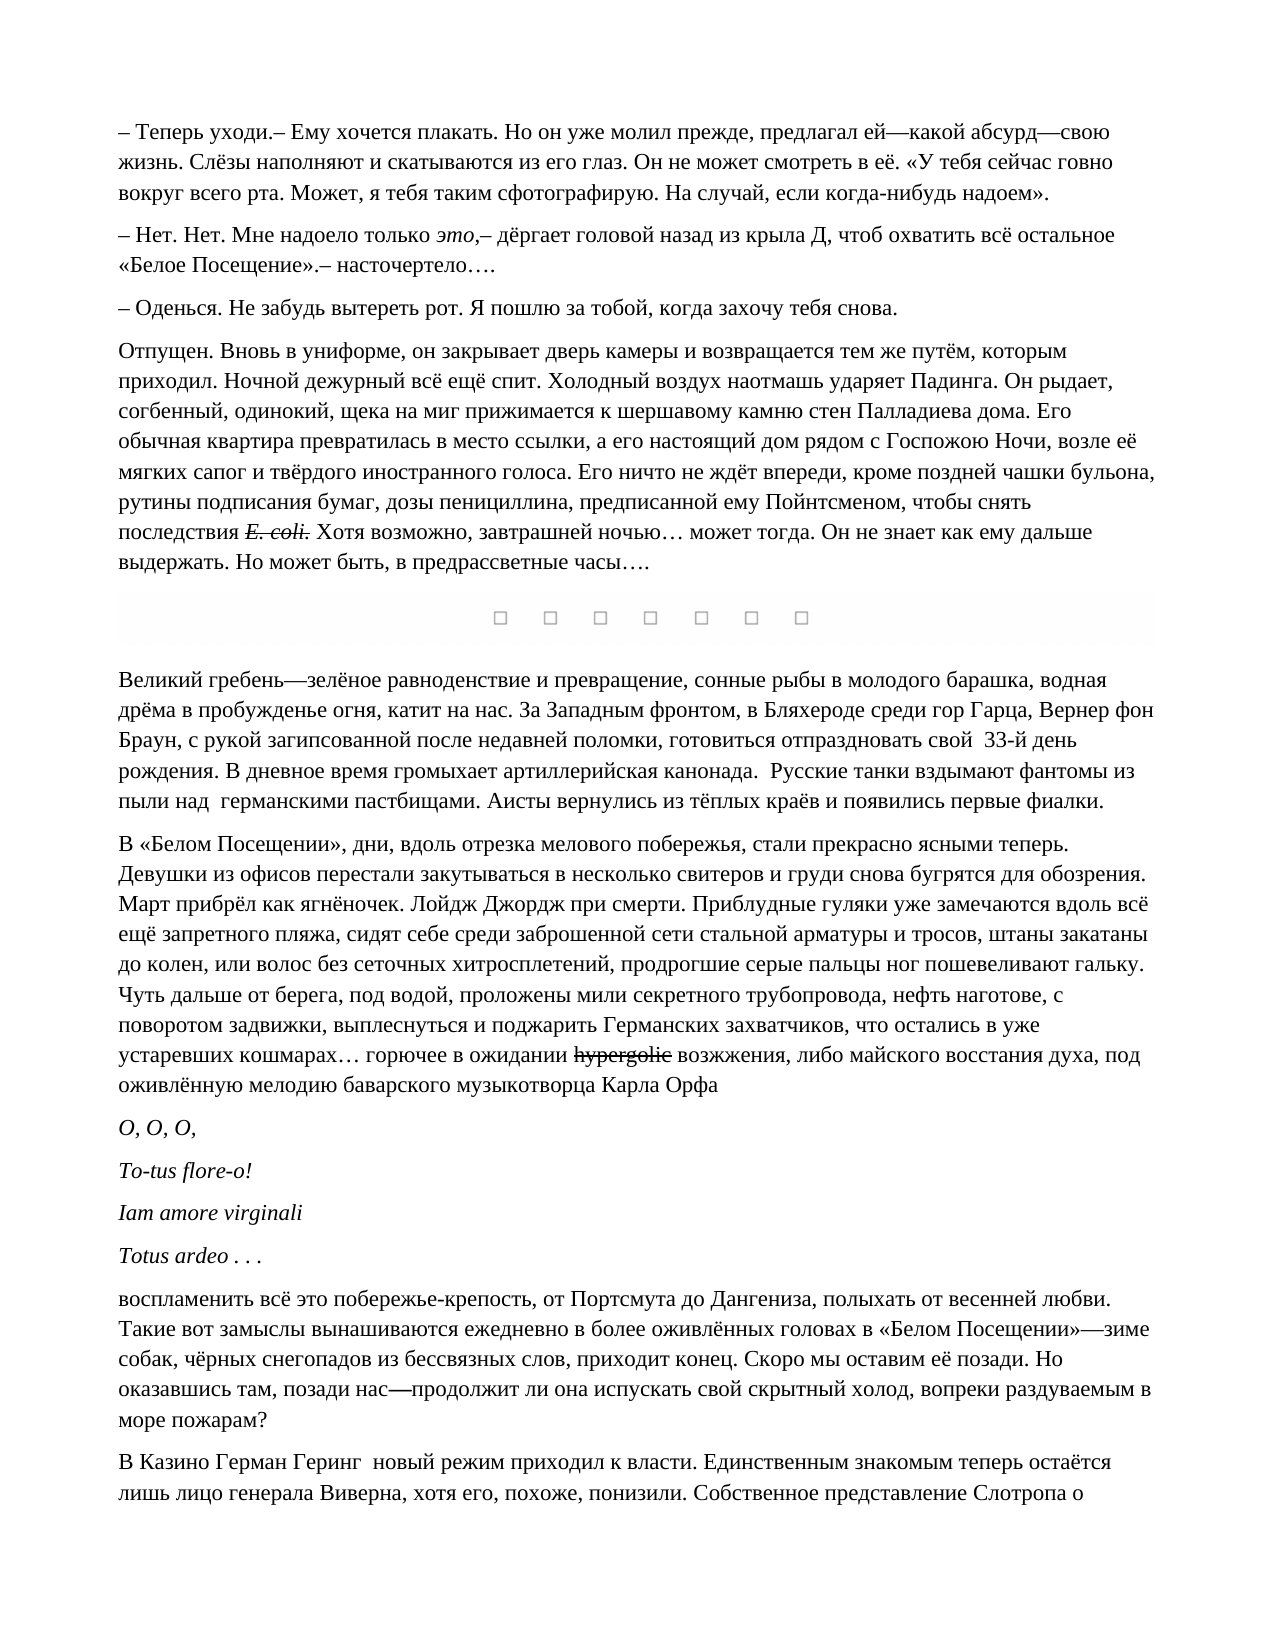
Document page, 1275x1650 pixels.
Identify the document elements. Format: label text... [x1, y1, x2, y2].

text Totus ardeo . . . [118, 1242, 1157, 1268]
text To-tus flore-o! [118, 1157, 1157, 1183]
text В Казино Герман Геринг новый режим приходил к власти. Единственным знакомым теперь остаётся лишь лицо генерала Виверна, хотя его, похоже, понизили. Собственное представление Слотропа о [118, 1448, 1157, 1505]
text В «Белом Посещении», дни, вдоль отрезка мелового побережья, стали прекрасно ясными теперь. Девушки из офисов перестали закутываться в несколько свитеров и груди снова бугрятся для обозрения. Март прибрёл как ягнёночек. Лойдж Джордж при смерти. Приблудные гуляки уже замечаются вдоль всё ещё запретного пляжа, сидят себе среди заброшенной сети стальной арматуры и тросов, штаны закатаны до колен, или волос без сеточных хитросплетений, продрогшие серые пальцы ног пошевеливают гальку. Чуть дальше от берега, под водой, проложены мили секретного трубопровода, нефть наготове, с поворотом задвижки, выплеснуться и поджарить Германских захватчиков, что остались в уже устаревших кошмарах… горючее в ожидании hypergolic возжжения, либо майского восстания духа, под оживлённую мелодию баварского музыкотворца Карла Орфа [118, 830, 1157, 1098]
text Великий гребень—зелёное равноденствие и превращение, сонные рыбы в молодого барашка, водная дрёма в пробужденье огня, катит на нас. За Западным фронтом, в Бляхероде среди гор Гарца, Вернер фон Браун, с рукой загипсованной после недавней поломки, готовиться отпраздновать свой 33-й день рождения. В дневное время громыхает артиллерийская канонада. Русские танки вздымают фантомы из пыли над германскими пастбищами. Аисты вернулись из тёплых краёв и появились первые фиалки. [118, 646, 1157, 813]
text – Теперь уходи.– Ему хочется плакать. Но он уже молил прежде, предлагал ей—какой абсурд—свою жизнь. Слёзы наполняют и скатываются из его глаз. Он не может смотреть в её. «У тебя сейчас говно вокруг всего рта. Может, я тебя таким сфотографирую. На случай, если когда-нибудь надоем». [118, 118, 1157, 205]
text O, O, O, [118, 1114, 1157, 1140]
text Iam amore virginali [118, 1199, 1157, 1226]
picture [118, 591, 1157, 646]
text воспламенить всё это побережье-крепость, от Портсмута до Дангениза, полыхать от весенней любви. Такие вот замыслы вынашиваются ежедневно в более оживлённых головах в «Белом Посещении»—зиме собак, чёрных снегопадов из бессвязных слов, приходит конец. Скоро мы оставим её позади. Но оказавшись там, позади нас—продолжит ли она испускать свой скрытный холод, вопреки раздуваемым в море пожарам? [118, 1285, 1157, 1432]
text Отпущен. Вновь в униформе, он закрывает дверь камеры и возвращается тем же путём, которым приходил. Ночной дежурный всё ещё спит. Холодный воздух наотмашь ударяет Падинга. Он рыдает, согбенный, одинокий, щека на миг прижимается к шершавому камню стен Палладиева дома. Его обычная квартира превратилась в место ссылки, а его настоящий дом рядом с Госпожою Ночи, возле её мягких сапог и твёрдого иностранного голоса. Его ничто не ждёт впереди, кроме поздней чашки бульона, рутины подписания бумаг, дозы пенициллина, предписанной ему Пойнтсменом, чтобы снять последствия E. сoli. Хотя возможно, завтрашней ночью… может тогда. Он не знает как ему дальше выдержать. Но может быть, в предрассветные часы…. [118, 337, 1157, 575]
text – Оденься. Не забудь вытереть рот. Я пошлю за тобой, когда захочу тебя снова. [118, 294, 1157, 321]
text – Нет. Нет. Мне надоело только это,– дёргает головой назад из крыла Д, чтоб охватить всё остальное «Белое Посещение».– насточертело…. [118, 221, 1157, 278]
